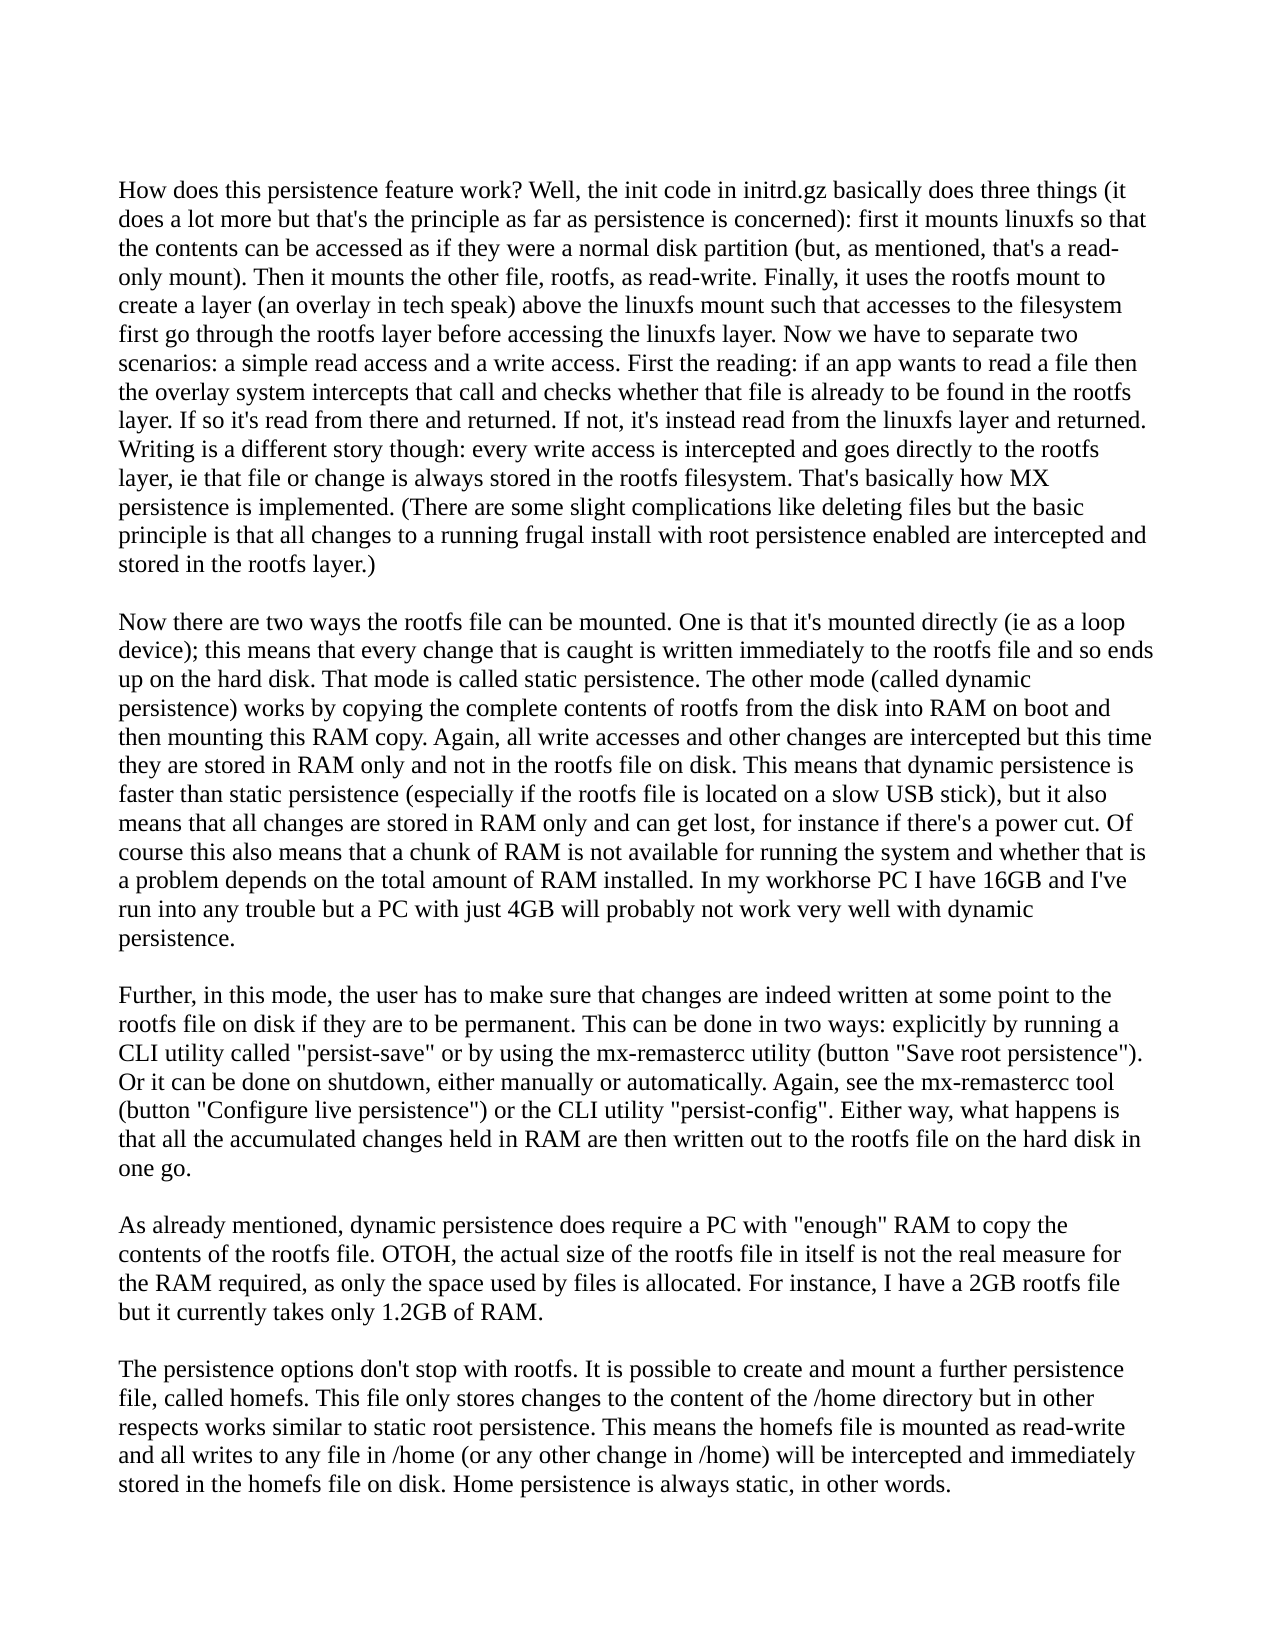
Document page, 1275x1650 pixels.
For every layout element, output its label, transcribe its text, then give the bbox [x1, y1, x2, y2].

text How does this persistence feature work? Well, the init code in initrd.gz basically does three things (it does a lot more but that's the principle as far as persistence is concerned): first it mounts linuxfs so that the contents can be accessed as if they were a normal disk partition (but, as mentioned, that's a read-only mount). Then it mounts the other file, rootfs, as read-write. Finally, it uses the rootfs mount to create a layer (an overlay in tech speak) above the linuxfs mount such that accesses to the filesystem first go through the rootfs layer before accessing the linuxfs layer. Now we have to separate two scenarios: a simple read access and a write access. First the reading: if an app wants to read a file then the overlay system intercepts that call and checks whether that file is already to be found in the rootfs layer. If so it's read from there and returned. If not, it's instead read from the linuxfs layer and returned. Writing is a different story though: every write access is intercepted and goes directly to the rootfs layer, ie that file or change is always stored in the rootfs filesystem. That's basically how MX persistence is implemented. (There are some slight complications like deleting files but the basic principle is that all changes to a running frugal install with root persistence enabled are intercepted and stored in the rootfs layer.) Now there are two ways the rootfs file can be mounted. One is that it's mounted directly (ie as a loop device); this means that every change that is caught is written immediately to the rootfs file and so ends up on the hard disk. That mode is called static persistence. The other mode (called dynamic persistence) works by copying the complete contents of rootfs from the disk into RAM on boot and then mounting this RAM copy. Again, all write accesses and other changes are intercepted but this time they are stored in RAM only and not in the rootfs file on disk. This means that dynamic persistence is faster than static persistence (especially if the rootfs file is located on a slow USB stick), but it also means that all changes are stored in RAM only and can get lost, for instance if there's a power cut. Of course this also means that a chunk of RAM is not available for running the system and whether that is a problem depends on the total amount of RAM installed. In my workhorse PC I have 16GB and I've run into any trouble but a PC with just 4GB will probably not work very well with dynamic persistence. Further, in this mode, the user has to make sure that changes are indeed written at some point to the rootfs file on disk if they are to be permanent. This can be done in two ways: explicitly by running a CLI utility called "persist-save" or by using the mx-remastercc utility (button "Save root persistence"). Or it can be done on shutdown, either manually or automatically. Again, see the mx-remastercc tool (button "Configure live persistence") or the CLI utility "persist-config". Either way, what happens is that all the accumulated changes held in RAM are then written out to the rootfs file on the hard disk in one go. As already mentioned, dynamic persistence does require a PC with "enough" RAM to copy the contents of the rootfs file. OTOH, the actual size of the rootfs file in itself is not the real measure for the RAM required, as only the space used by files is allocated. For instance, I have a 2GB rootfs file but it currently takes only 1.2GB of RAM. The persistence options don't stop with rootfs. It is possible to create and mount a further persistence file, called homefs. This file only stores changes to the content of the /home directory but in other respects works similar to static root persistence. This means the homefs file is mounted as read-write and all writes to any file in /home (or any other change in /home) will be intercepted and immediately stored in the homefs file on disk. Home persistence is always static, in other words. [118, 176, 1157, 1498]
